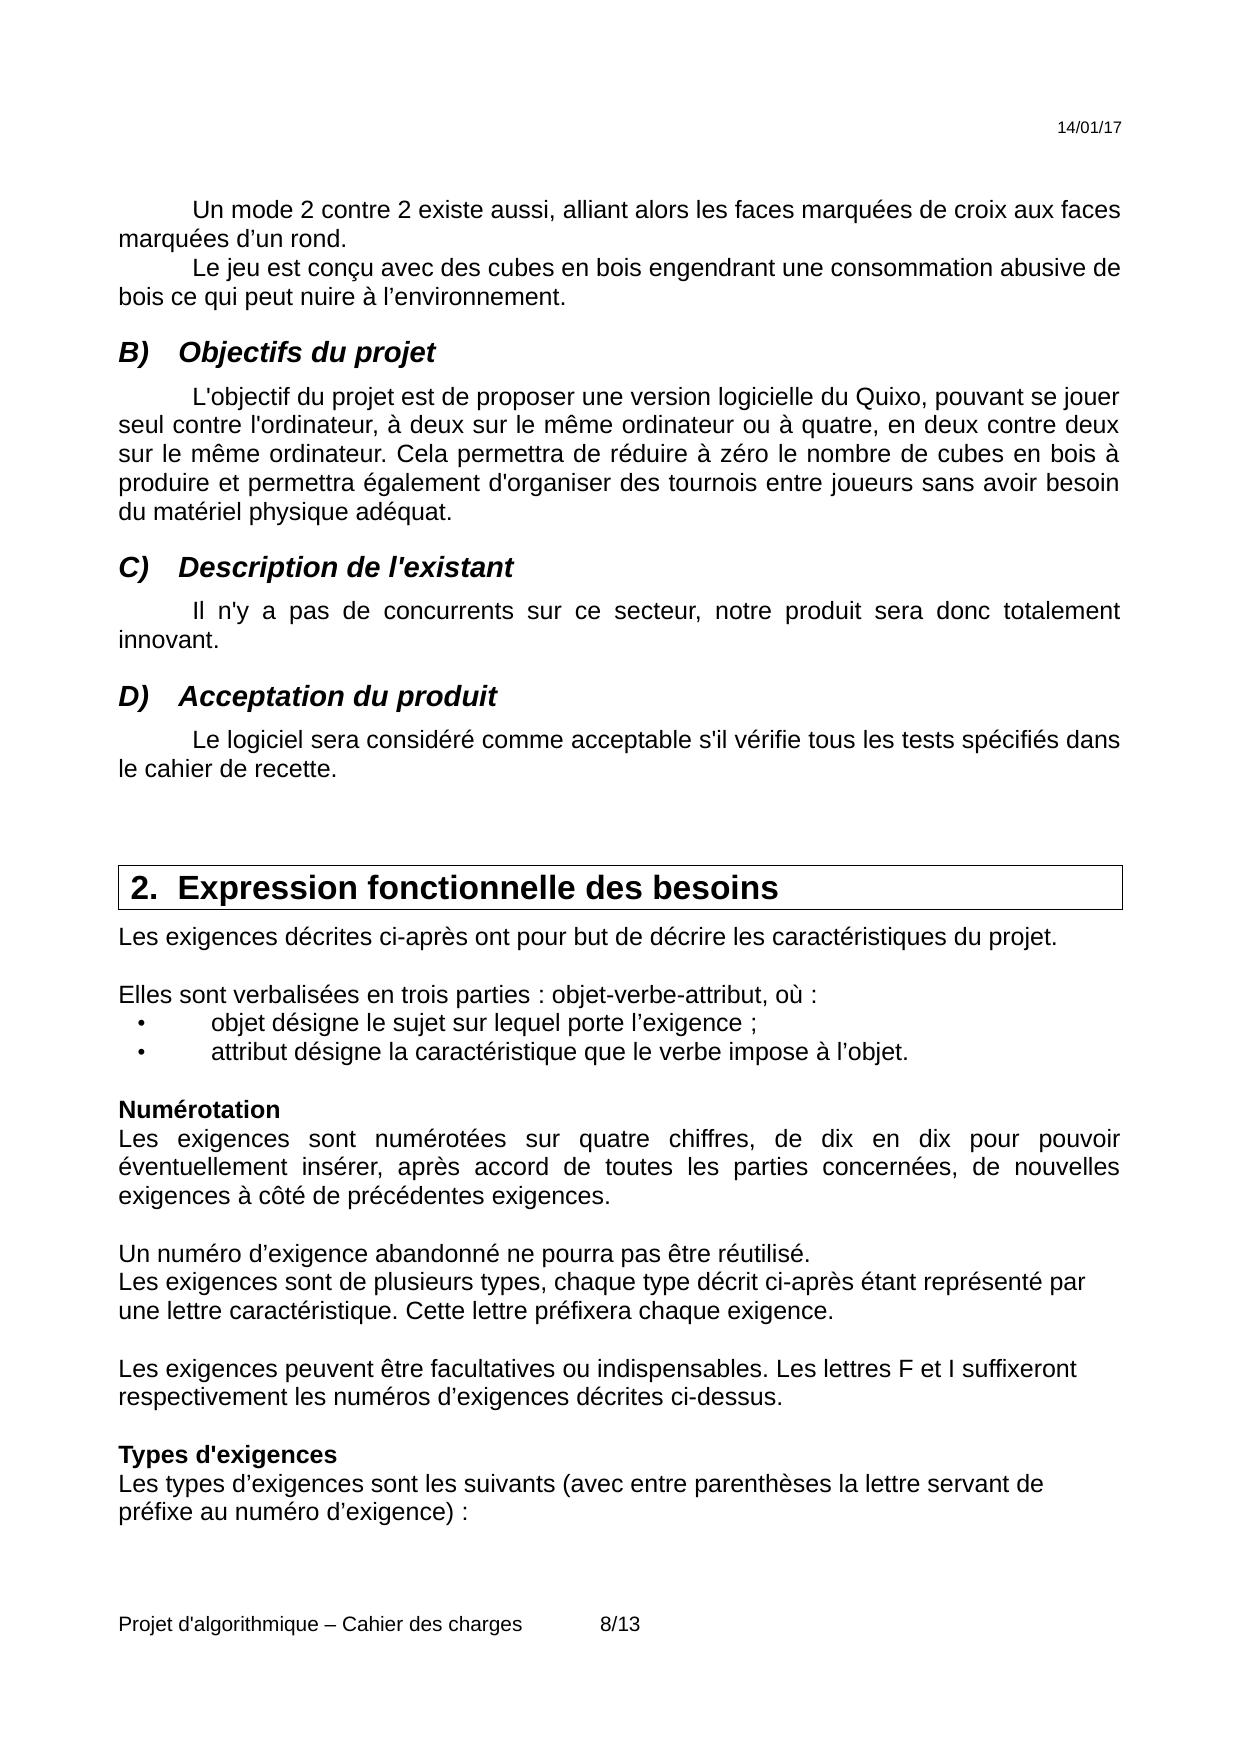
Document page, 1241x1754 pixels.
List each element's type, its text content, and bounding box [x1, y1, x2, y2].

text Les types d’exigences sont les suivants (avec entre parenthèses la lettre servant de préfixe au numéro d’exigence) : [118, 1468, 1122, 1526]
text Le logiciel sera considéré comme acceptable s'il vérifie tous les tests spécifiés dans le cahier de recette. [118, 725, 1122, 782]
list objet désigne le sujet sur lequel porte l’exigence ; [137, 1008, 1122, 1037]
text Les exigences sont de plusieurs types, chaque type décrit ci-après étant représenté par une lettre caractéristique. Cette lettre préfixera chaque exigence. [118, 1267, 1122, 1325]
subtitle Expression fonctionnelle des besoins [119, 866, 1122, 909]
text Les exigences décrites ci-après ont pour but de décrire les caractéristiques du projet. [118, 922, 1122, 951]
text Le jeu est conçu avec des cubes en bois engendrant une consommation abusive de bois ce qui peut nuire à l’environnement. [118, 253, 1122, 311]
text Un mode 2 contre 2 existe aussi, alliant alors les faces marquées de croix aux faces marquées d’un rond. [118, 196, 1122, 253]
text Les exigences sont numérotées sur quatre chiffres, de dix en dix pour pouvoir éventuellement insérer, après accord de toutes les parties concernées, de nouvelles exigences à côté de précédentes exigences. [118, 1123, 1122, 1210]
list attribut désigne la caractéristique que le verbe impose à l’objet. [137, 1037, 1122, 1066]
subtitle Description de l'existant [118, 550, 1122, 584]
text Types d'exigences [118, 1440, 1122, 1468]
text Elles sont verbalisées en trois parties : objet-verbe-attribut, où : [118, 979, 1122, 1008]
text Numérotation [118, 1095, 1122, 1123]
text Un numéro d’exigence abandonné ne pourra pas être réutilisé. [118, 1238, 1122, 1267]
text L'objectif du projet est de proposer une version logicielle du Quixo, pouvant se jouer seul contre l'ordinateur, à deux sur le même ordinateur ou à quatre, en deux contre deux sur le même ordinateur. Cela permettra de réduire à zéro le nombre de cubes en bois à produire et permettra également d'organiser des tournois entre joueurs sans avoir besoin du matériel physique adéquat. [118, 382, 1122, 525]
text Il n'y a pas de concurrents sur ce secteur, notre produit sera donc totalement innovant. [118, 596, 1122, 654]
subtitle Acceptation du produit [118, 679, 1122, 712]
subtitle Objectifs du projet [118, 336, 1122, 369]
text Les exigences peuvent être facultatives ou indispensables. Les lettres F et I suffixeront respectivement les numéros d’exigences décrites ci-dessus. [118, 1353, 1122, 1411]
